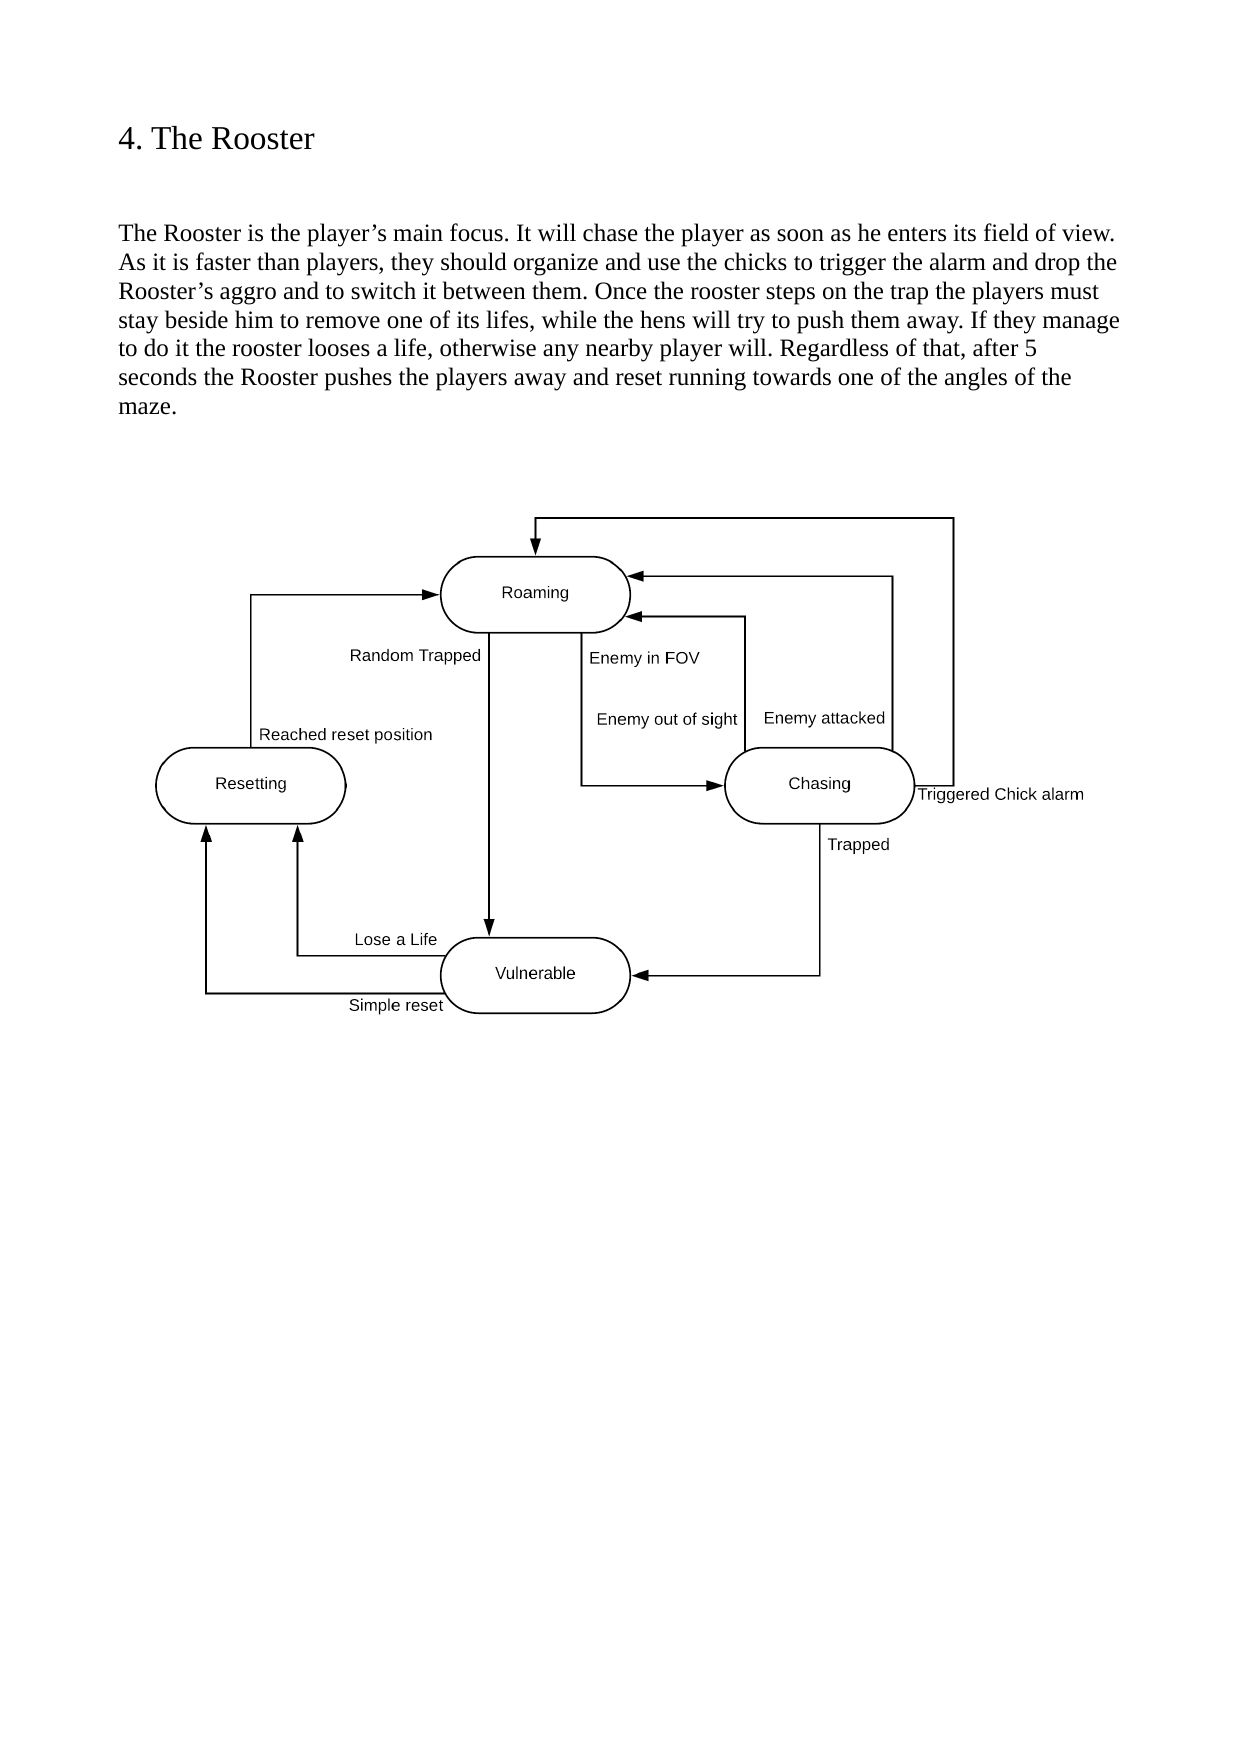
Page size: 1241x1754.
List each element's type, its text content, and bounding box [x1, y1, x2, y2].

picture [118, 480, 1123, 1056]
text 4. The Rooster [118, 118, 1122, 156]
text The Rooster is the player’s main focus. It will chase the player as soon as he enters its field of view. As it is faster than players, they should organize and use the chicks to trigger the alarm and drop the Rooster’s aggro and to switch it between them. Once the rooster steps on the trap the players must stay beside him to remove one of its lifes, while the hens will try to push them away. If they manage to do it the rooster looses a life, otherwise any nearby player will. Regardless of that, after 5 seconds the Rooster pushes the players away and reset running towards one of the angles of the maze. [118, 218, 1122, 420]
